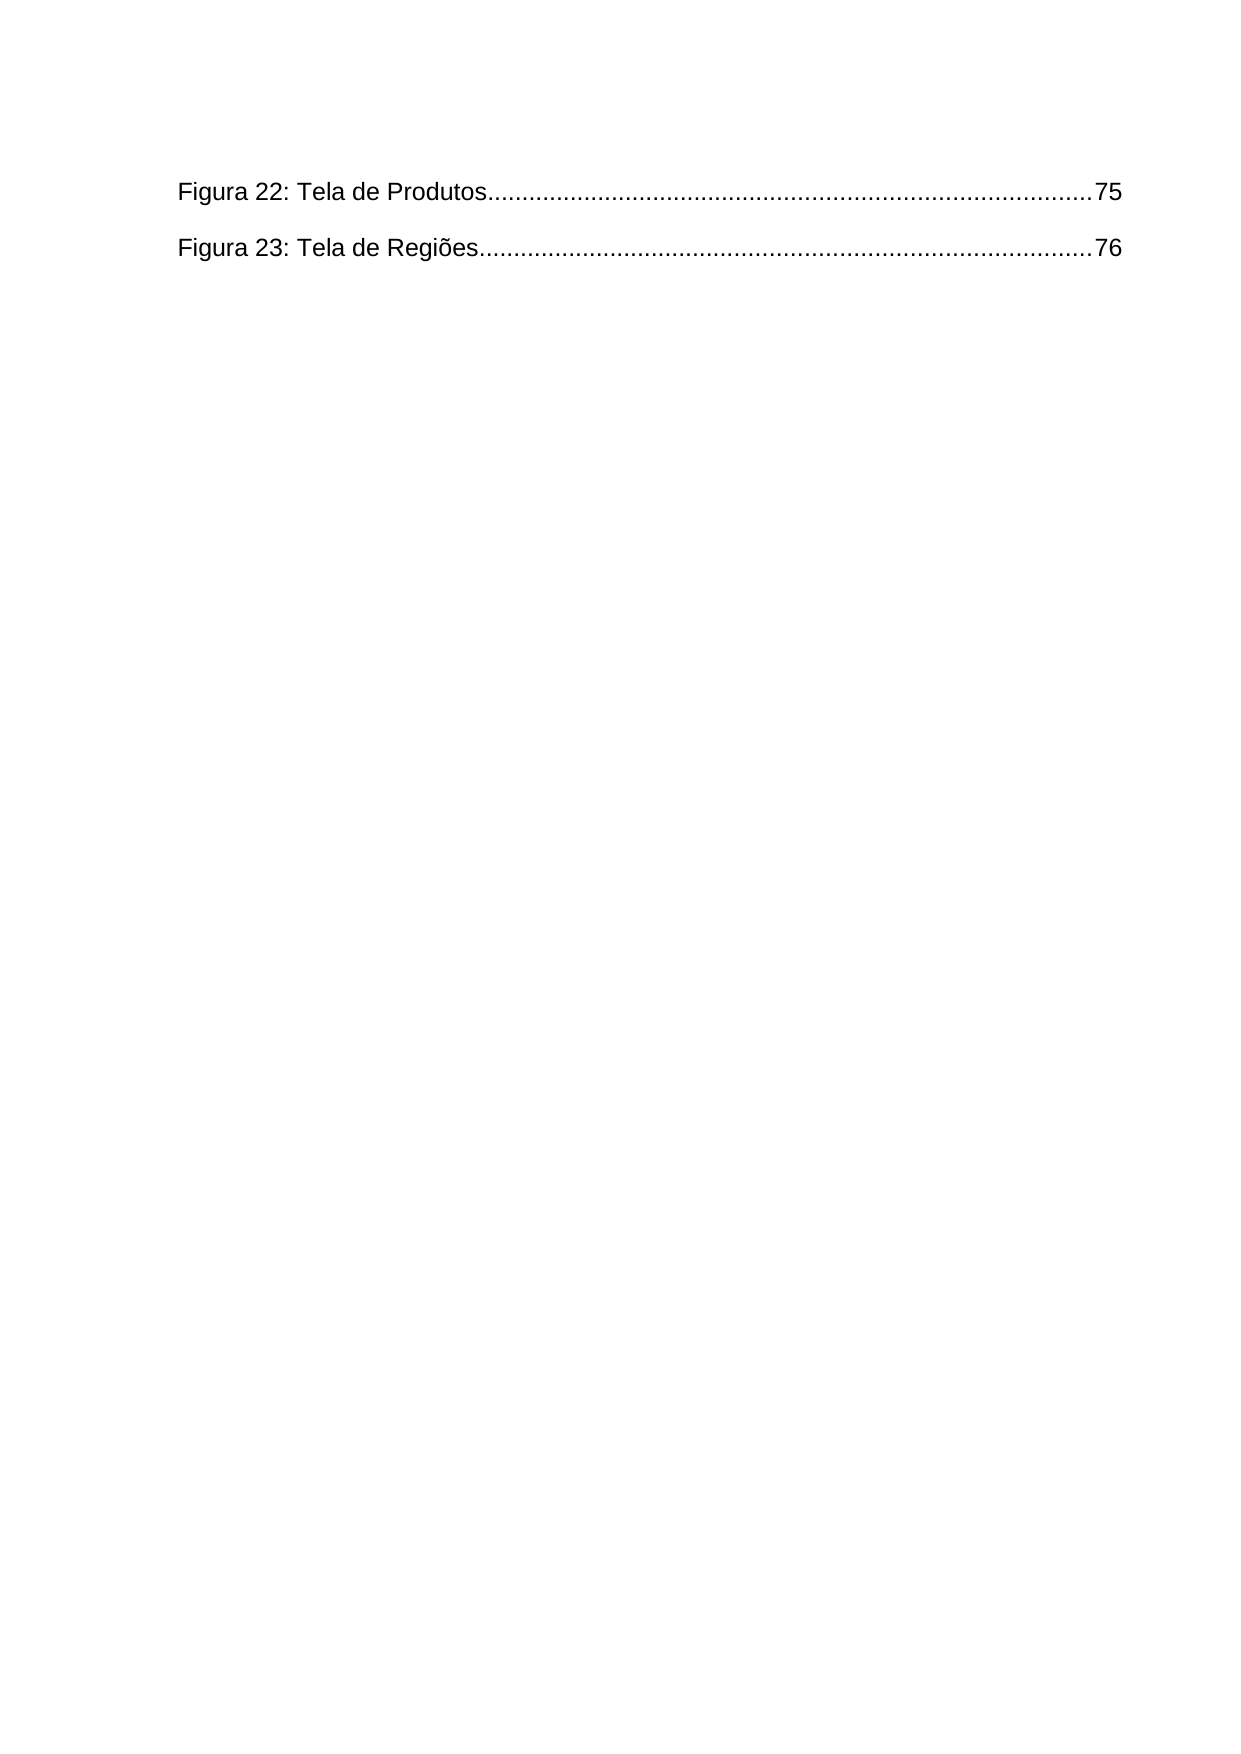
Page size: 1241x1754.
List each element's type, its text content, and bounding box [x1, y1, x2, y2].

text Figura 22: Tela de Produtos 75 [177, 177, 1122, 206]
text Figura 23: Tela de Regiões 76 [177, 233, 1122, 262]
